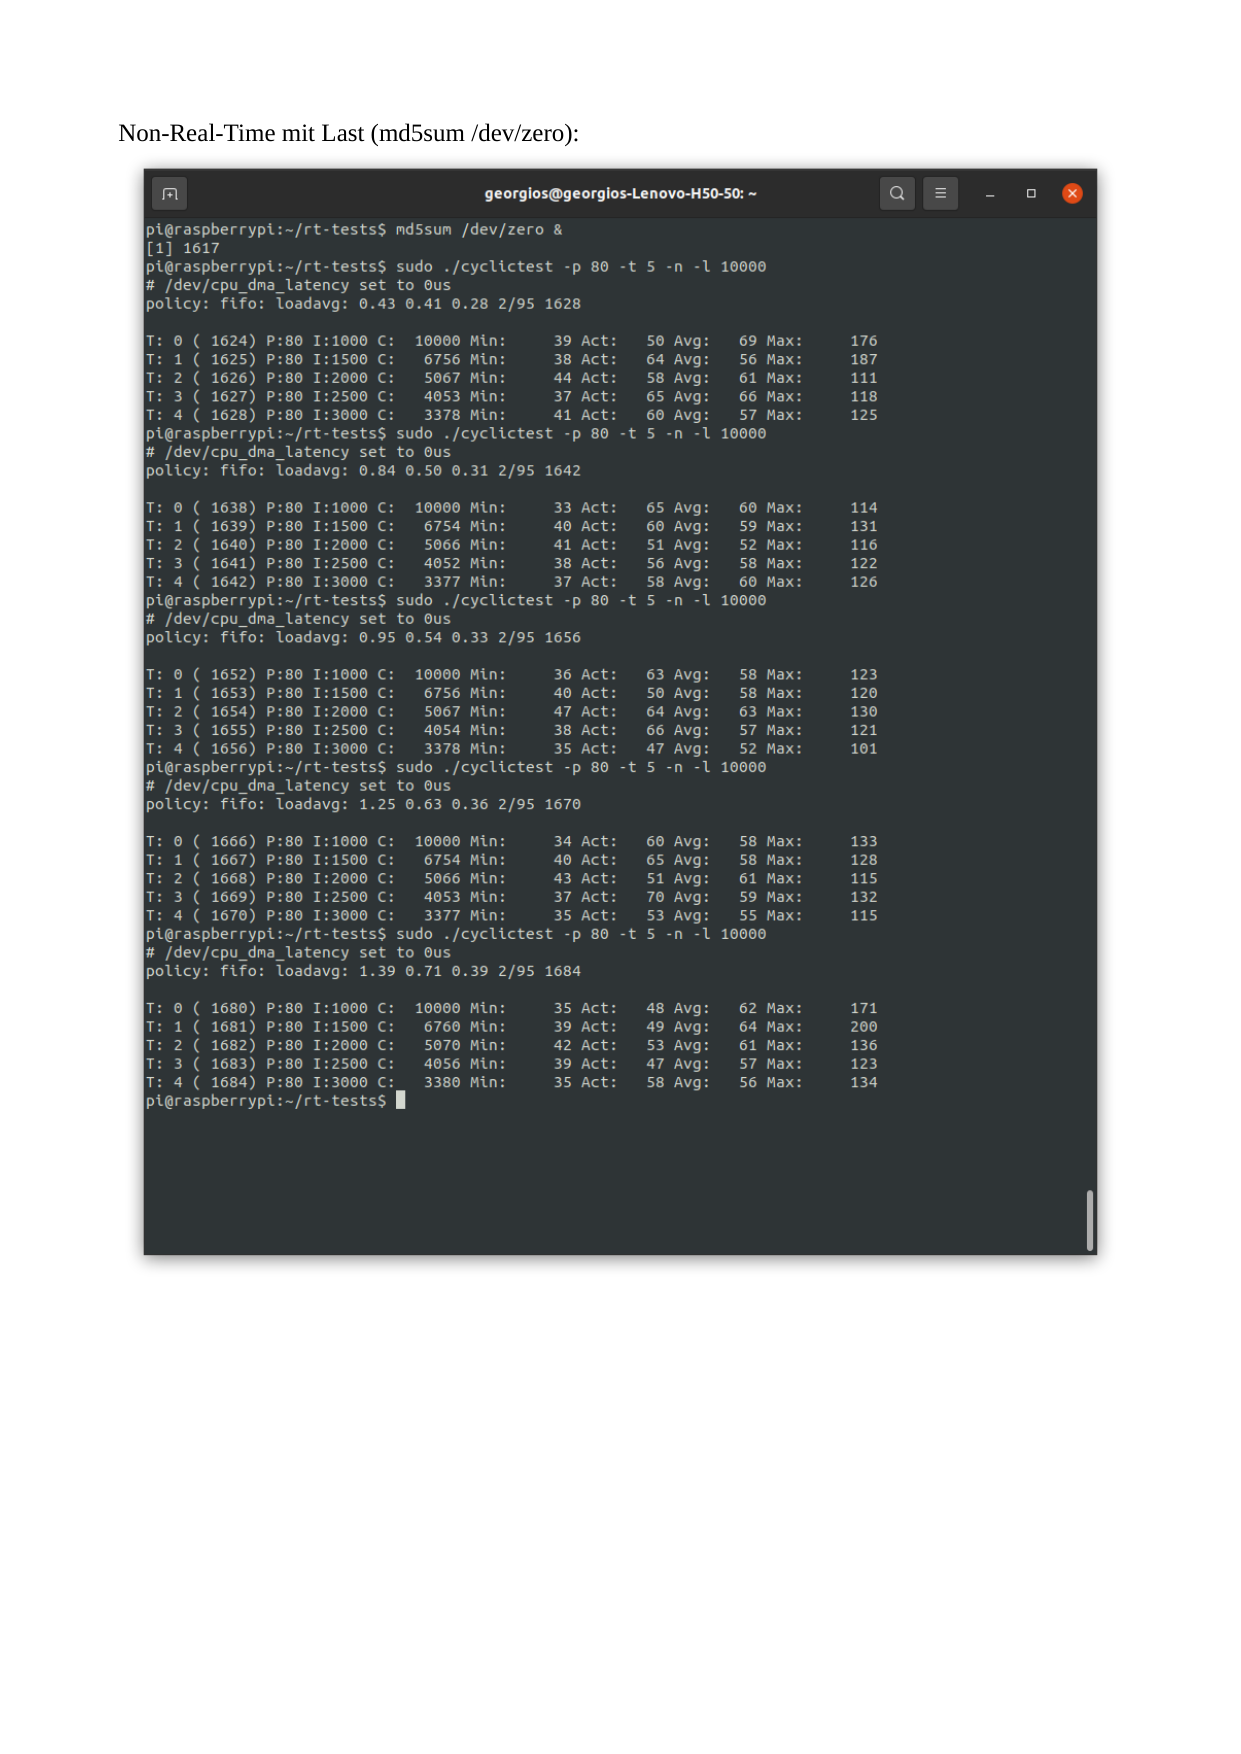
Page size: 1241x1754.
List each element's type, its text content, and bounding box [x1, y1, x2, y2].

text Non-Real-Time mit Last (md5sum /dev/zero): [118, 118, 1122, 146]
picture [118, 146, 1123, 1284]
